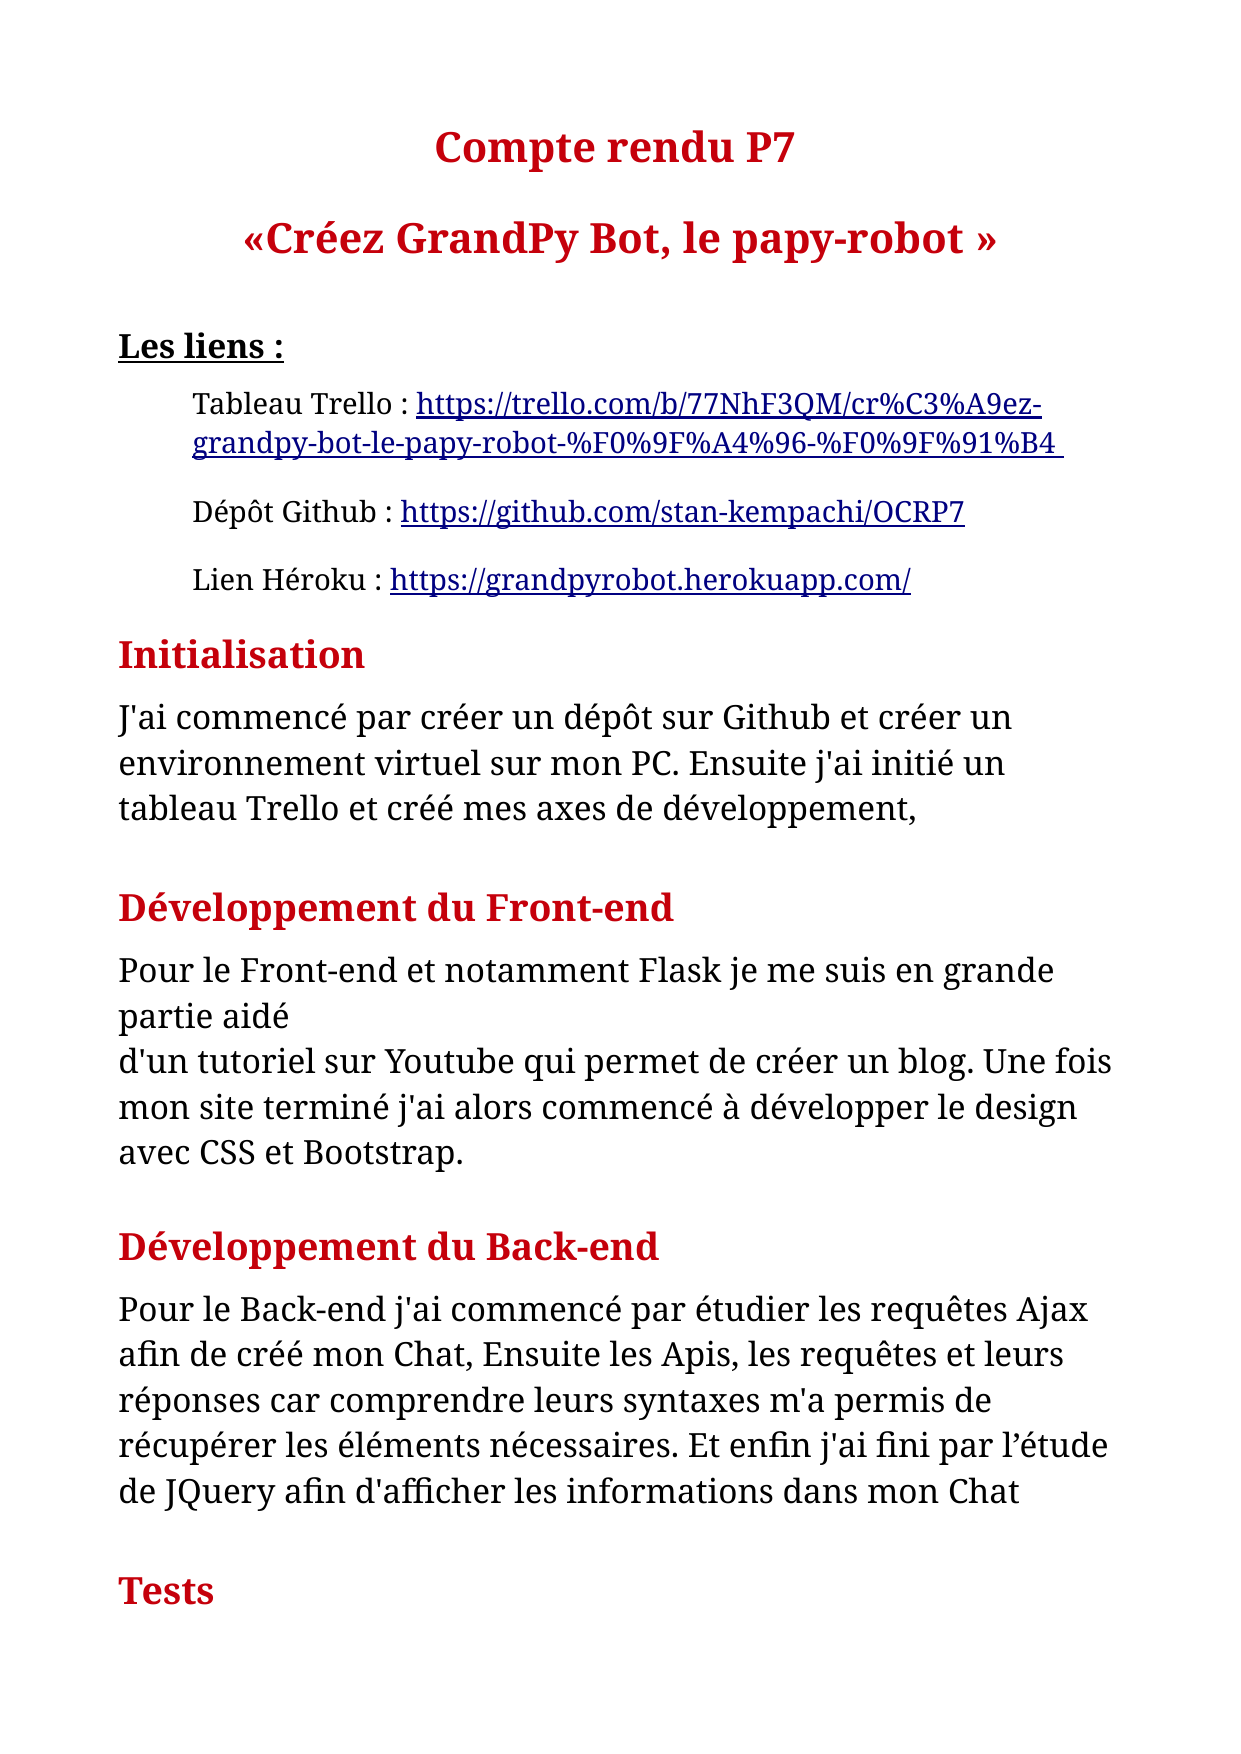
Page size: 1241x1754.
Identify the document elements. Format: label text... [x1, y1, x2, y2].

text Tableau Trello : https://trello.com/b/77NhF3QM/cr%C3%A9ez-grandpy-bot-le-papy-robot-%F0%9F%A4%96-%F0%9F%91%B4 [192, 383, 1122, 462]
text Lien Héroku : https://grandpyrobot.herokuapp.com/ [192, 559, 1122, 599]
text Développement du Front-end [118, 881, 1122, 932]
text Développement du Back-end [118, 1220, 1122, 1271]
text Tests [118, 1564, 1122, 1615]
text Dépôt Github : https://github.com/stan-kempachi/OCRP7 [192, 491, 1122, 531]
text Pour le Front-end et notamment Flask je me suis en grande partie aidé [118, 947, 1122, 1038]
text Pour le Back-end j'ai commencé par étudier les requêtes Ajax afin de créé mon Chat, Ensuite les Apis, les requêtes et leurs réponses car comprendre leurs syntaxes m'a permis de récupérer les éléments nécessaires. Et enfin j'ai fini par l’étude de JQuery afin d'afficher les informations dans mon Chat [118, 1286, 1122, 1513]
text Les liens : [118, 322, 1122, 368]
text Initialisation [118, 628, 1122, 679]
text «Créez GrandPy Bot, le papy-robot » [118, 209, 1122, 266]
text d'un tutoriel sur Youtube qui permet de créer un blog. Une fois mon site terminé j'ai alors commencé à développer le design avec CSS et Bootstrap. [118, 1038, 1122, 1174]
text J'ai commencé par créer un dépôt sur Github et créer un environnement virtuel sur mon PC. Ensuite j'ai initié un tableau Trello et créé mes axes de développement, [118, 694, 1122, 830]
text Compte rendu P7 [118, 118, 1122, 175]
